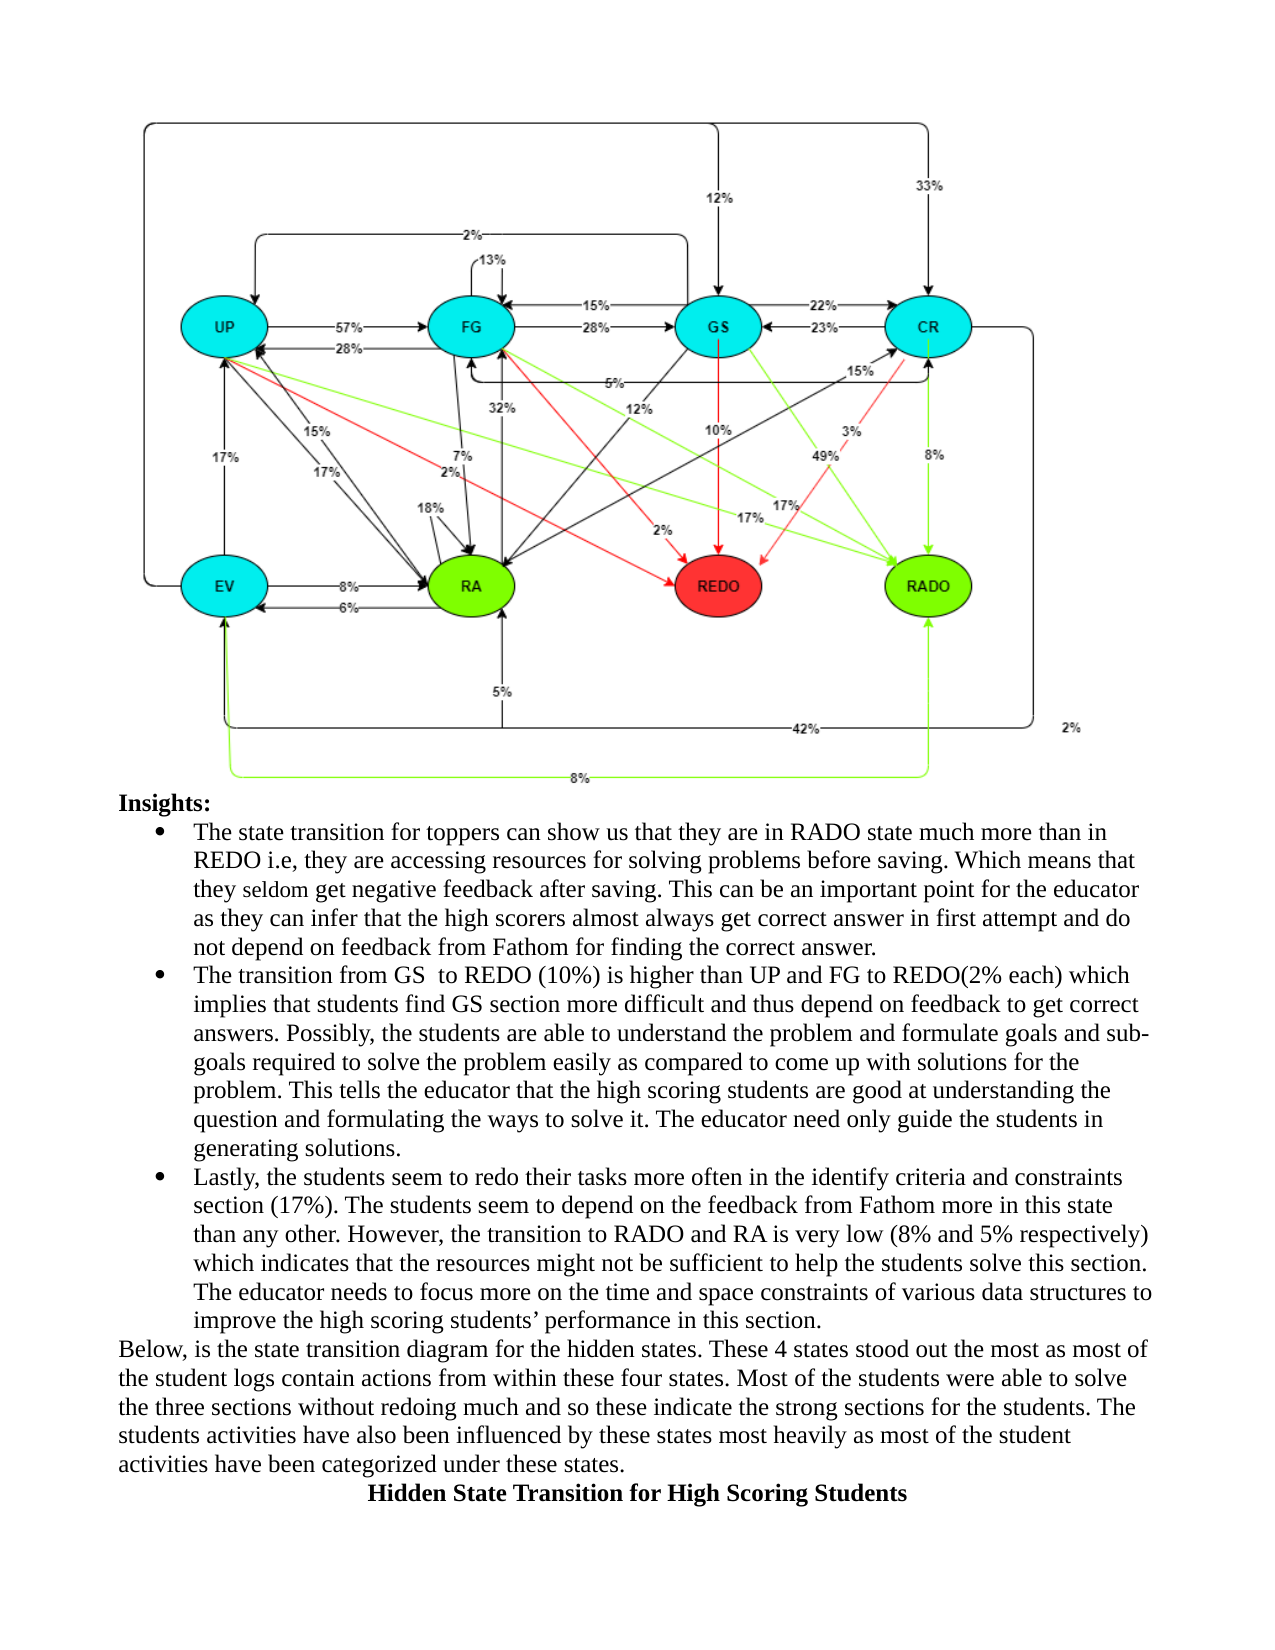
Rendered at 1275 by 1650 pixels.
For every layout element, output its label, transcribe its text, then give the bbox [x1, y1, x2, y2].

text Insights: [118, 118, 1157, 817]
list The state transition for toppers can show us that they are in RADO state much more than in REDO i.e, they are accessing resources for solving problems before saving. Which means that they seldom get negative feedback after saving. This can be an important point for the educator as they can infer that the high scorers almost always get correct answer in first attempt and do not depend on feedback from Fathom for finding the correct answer. [156, 817, 1157, 960]
text Hidden State Transition for High Scoring Students [118, 1478, 1157, 1507]
list The transition from GS to REDO (10%) is higher than UP and FG to REDO(2% each) which implies that students find GS section more difficult and thus depend on feedback to get correct answers. Possibly, the students are able to understand the problem and formulate goals and sub-goals required to solve the problem easily as compared to come up with solutions for the problem. This tells the educator that the high scoring students are good at understanding the question and formulating the ways to solve it. The educator need only guide the students in generating solutions. [156, 960, 1157, 1162]
picture [135, 114, 1081, 788]
text Below, is the state transition diagram for the hidden states. These 4 states stood out the most as most of the student logs contain actions from within these four states. Most of the students were able to solve the three sections without redoing much and so these indicate the strong sections for the students. The students activities have also been influenced by these states most heavily as most of the student activities have been categorized under these states. [118, 1334, 1157, 1478]
list Lastly, the students seem to redo their tasks more often in the identify criteria and constraints section (17%). The students seem to depend on the feedback from Fathom more in this state than any other. However, the transition to RADO and RA is very low (8% and 5% respectively) which indicates that the resources might not be sufficient to help the students solve this section. The educator needs to focus more on the time and space constraints of various data structures to improve the high scoring students’ performance in this section. [156, 1162, 1157, 1334]
